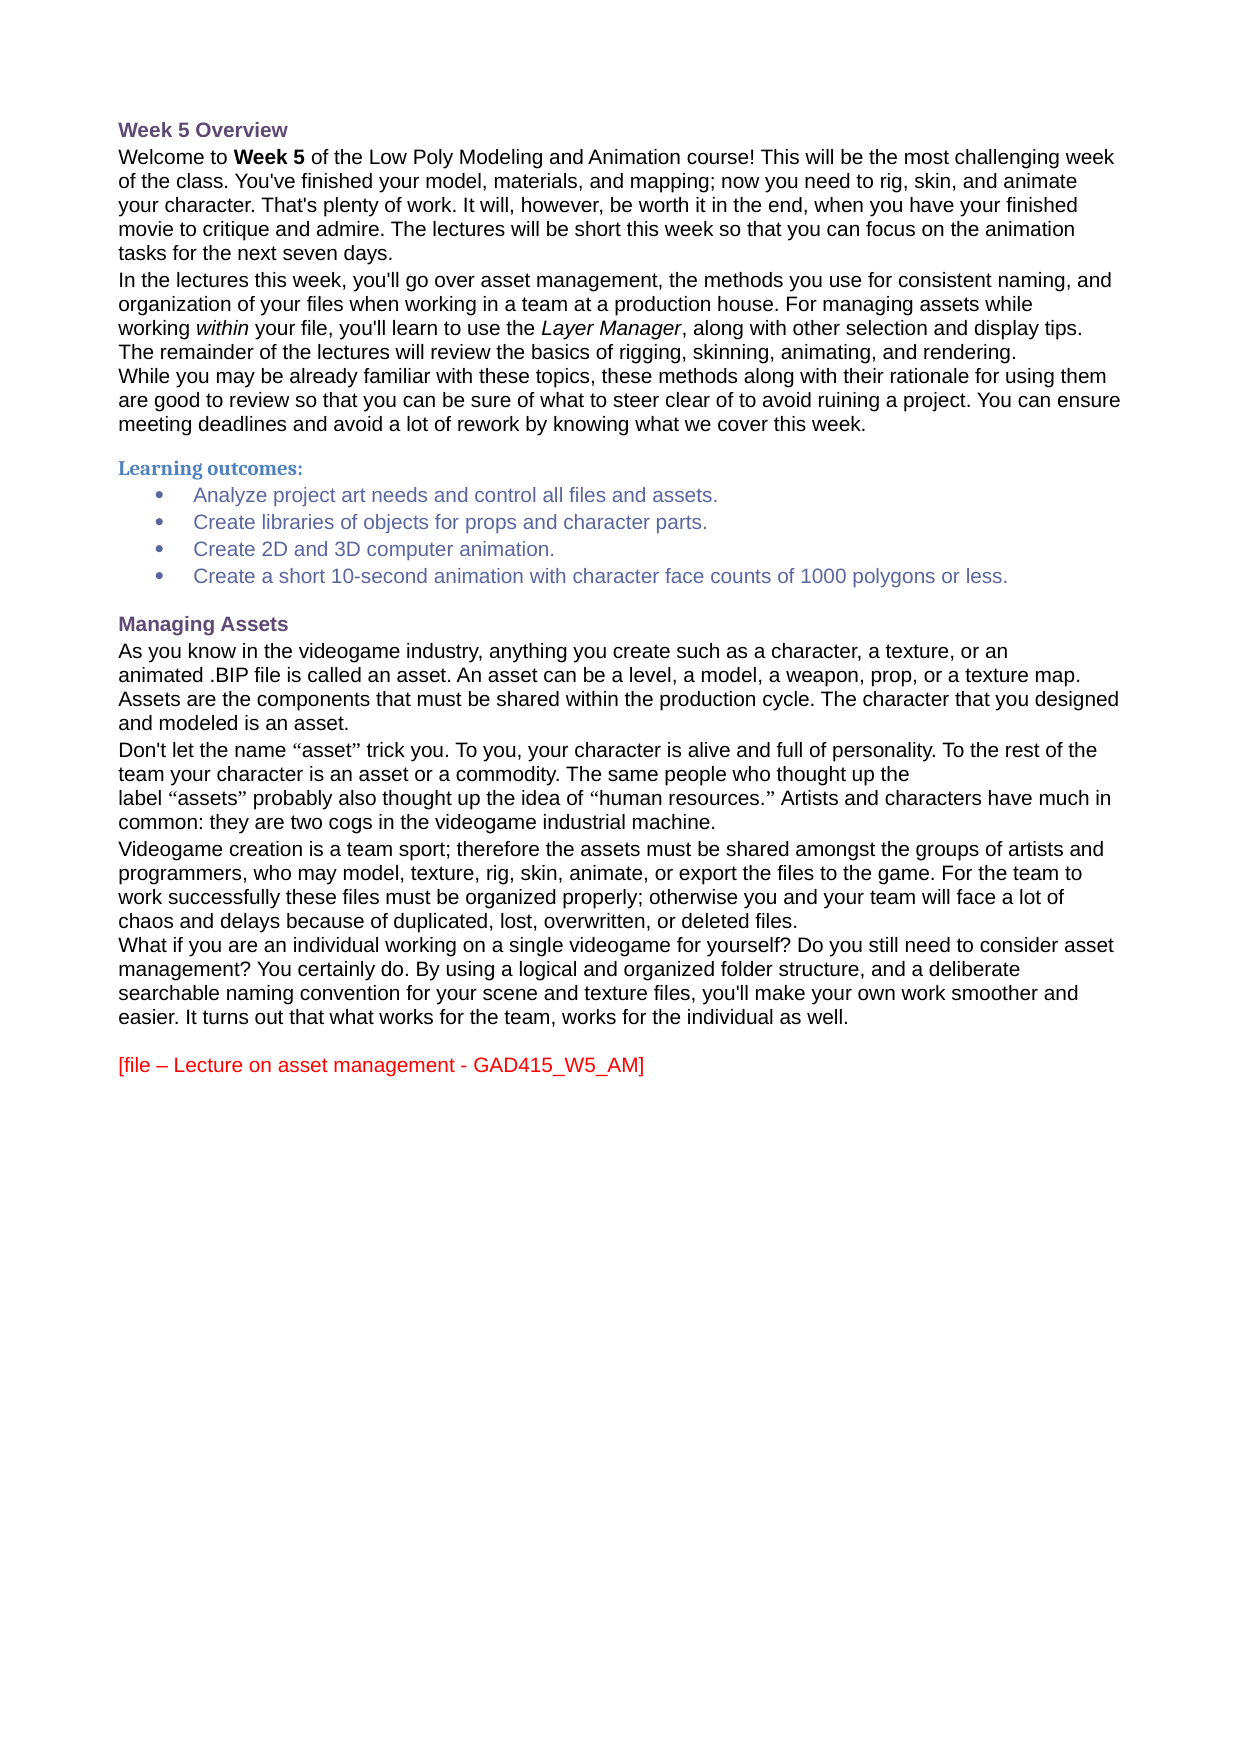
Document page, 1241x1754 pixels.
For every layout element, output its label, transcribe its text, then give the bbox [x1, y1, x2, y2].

text Videogame creation is a team sport; therefore the assets must be shared amongst the groups of artists and programmers, who may model, texture, rig, skin, animate, or export the files to the game. For the team to work successfully these files must be organized properly; otherwise you and your team will face a lot of chaos and delays because of duplicated, lost, overwritten, or deleted files. [118, 837, 1122, 933]
text In the lectures this week, you'll go over asset management, the methods you use for consistent naming, and organization of your files when working in a team at a production house. For managing assets while working within your file, you'll learn to use the Layer Manager, along with other selection and display tips. The remainder of the lectures will review the basics of rigging, skinning, animating, and rendering. [118, 268, 1122, 363]
list Create libraries of objects for props and character parts. [156, 510, 1122, 534]
text [file – Lecture on asset management - GAD415_W5_AM] [118, 1053, 1122, 1077]
text What if you are an individual working on a single videogame for yourself? Do you still need to consider asset management? You certainly do. By using a logical and organized folder structure, and a deliberate searchable naming convention for your scene and texture files, you'll make your own work smoother and easier. It turns out that what works for the team, works for the individual as well. [118, 933, 1122, 1029]
text As you know in the videogame industry, anything you create such as a character, a texture, or an animated .BIP file is called an asset. An asset can be a level, a model, a weapon, prop, or a texture map. Assets are the components that must be shared within the production cycle. The character that you designed and modeled is an asset. [118, 639, 1122, 735]
text While you may be already familiar with these topics, these methods along with their rationale for using them are good to review so that you can be sure of what to steer clear of to avoid ruining a project. You can ensure meeting deadlines and avoid a lot of rework by knowing what we cover this week. [118, 363, 1122, 435]
text Managing Assets [118, 612, 1122, 636]
list Create 2D and 3D computer animation. [156, 537, 1122, 561]
text Don't let the name “asset” trick you. To you, your character is alive and full of personality. To the rest of the team your character is an asset or a commodity. The same people who thought up the label “assets” probably also thought up the idea of “human resources.” Artists and characters have much in common: they are two cogs in the videogame industrial machine. [118, 738, 1122, 834]
list Analyze project art needs and control all files and assets. [156, 483, 1122, 507]
text Welcome to Week 5 of the Low Poly Modeling and Animation course! This will be the most challenging week of the class. You've finished your model, materials, and mapping; now you need to rig, skin, and animate your character. That's plenty of work. It will, however, be worth it in the end, when you have your finished movie to critique and admire. The lectures will be short this week so that you can focus on the animation tasks for the next seven days. [118, 145, 1122, 265]
subtitle Learning outcomes: [118, 456, 1122, 480]
list Create a short 10-second animation with character face counts of 1000 polygons or less. [156, 564, 1122, 588]
text Week 5 Overview [118, 118, 1122, 142]
